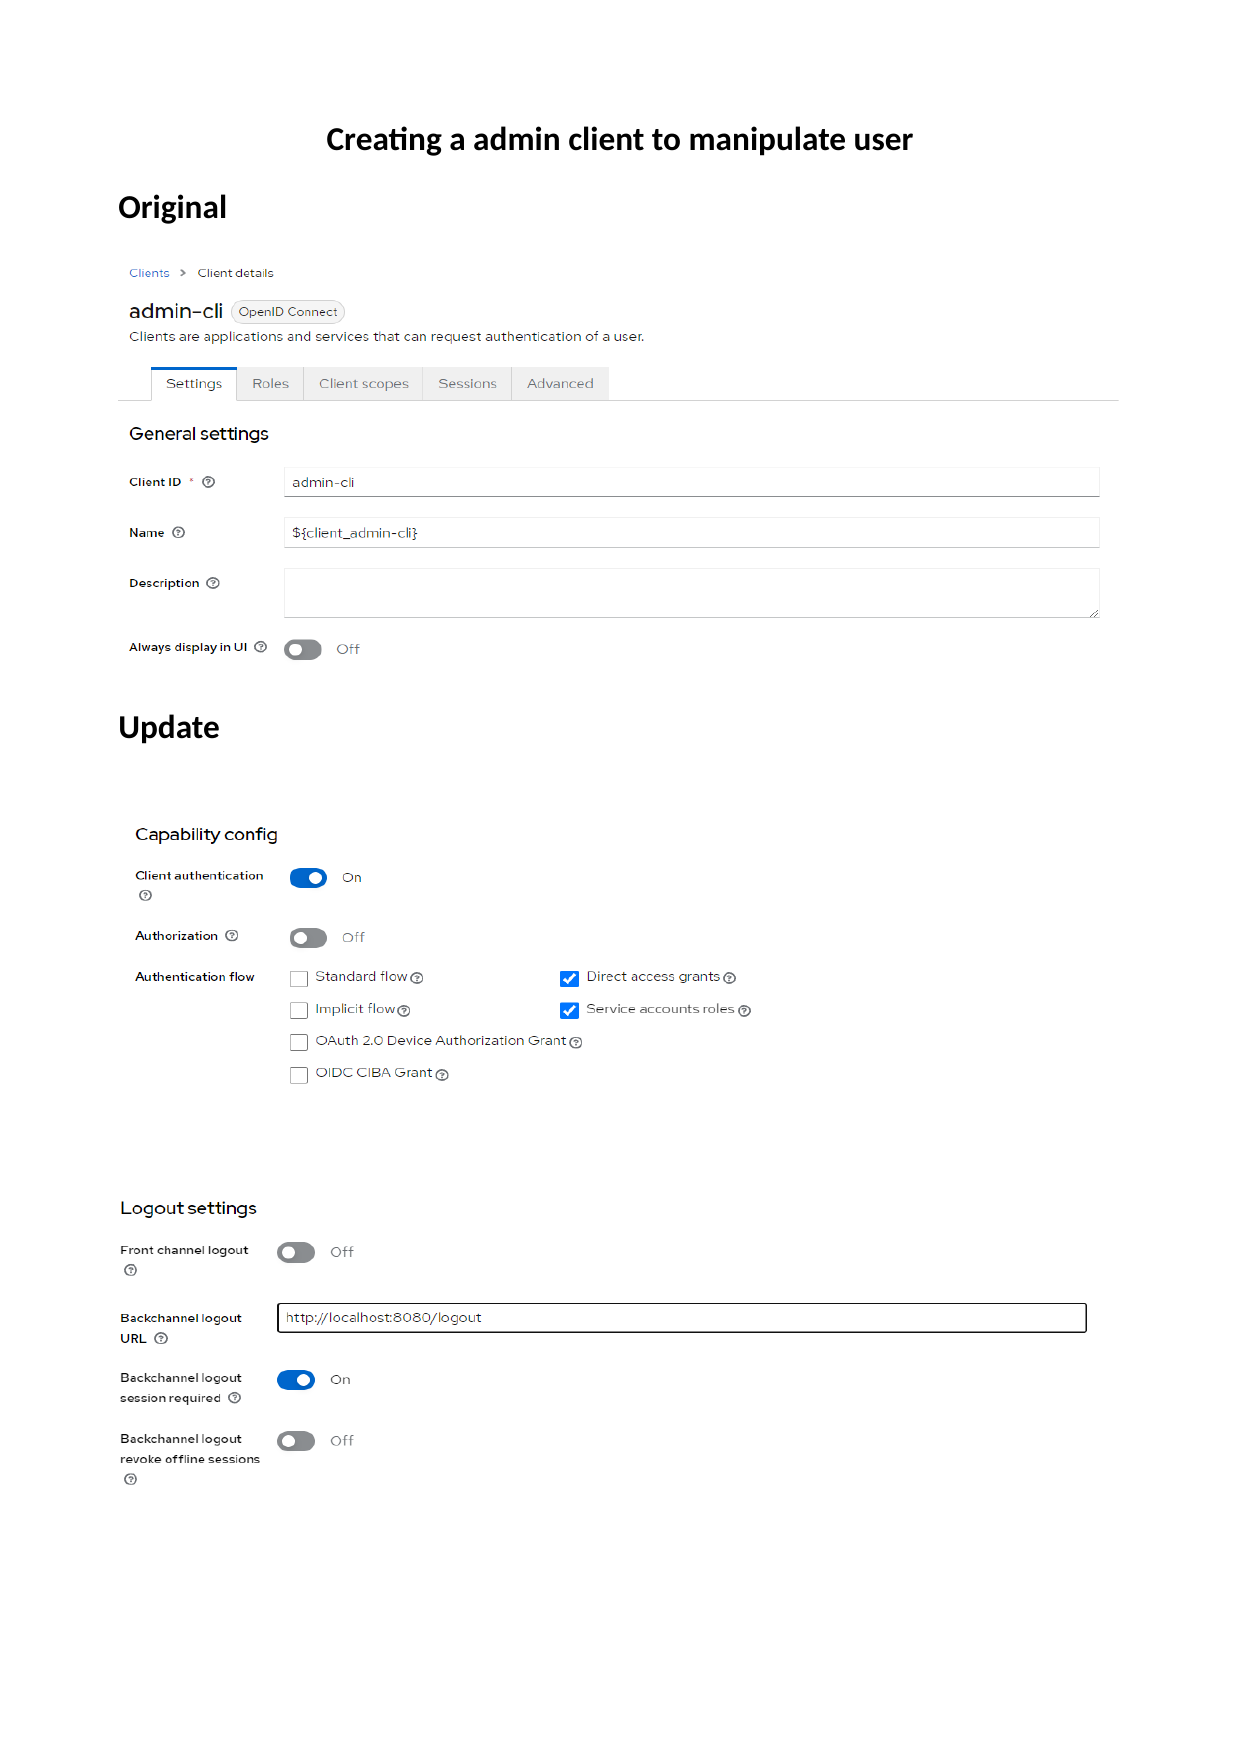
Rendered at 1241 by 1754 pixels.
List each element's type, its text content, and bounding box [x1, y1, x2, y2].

text Creating a admin client to manipulate user [118, 118, 1122, 159]
text Update [118, 706, 1122, 747]
text Original [118, 186, 1122, 226]
